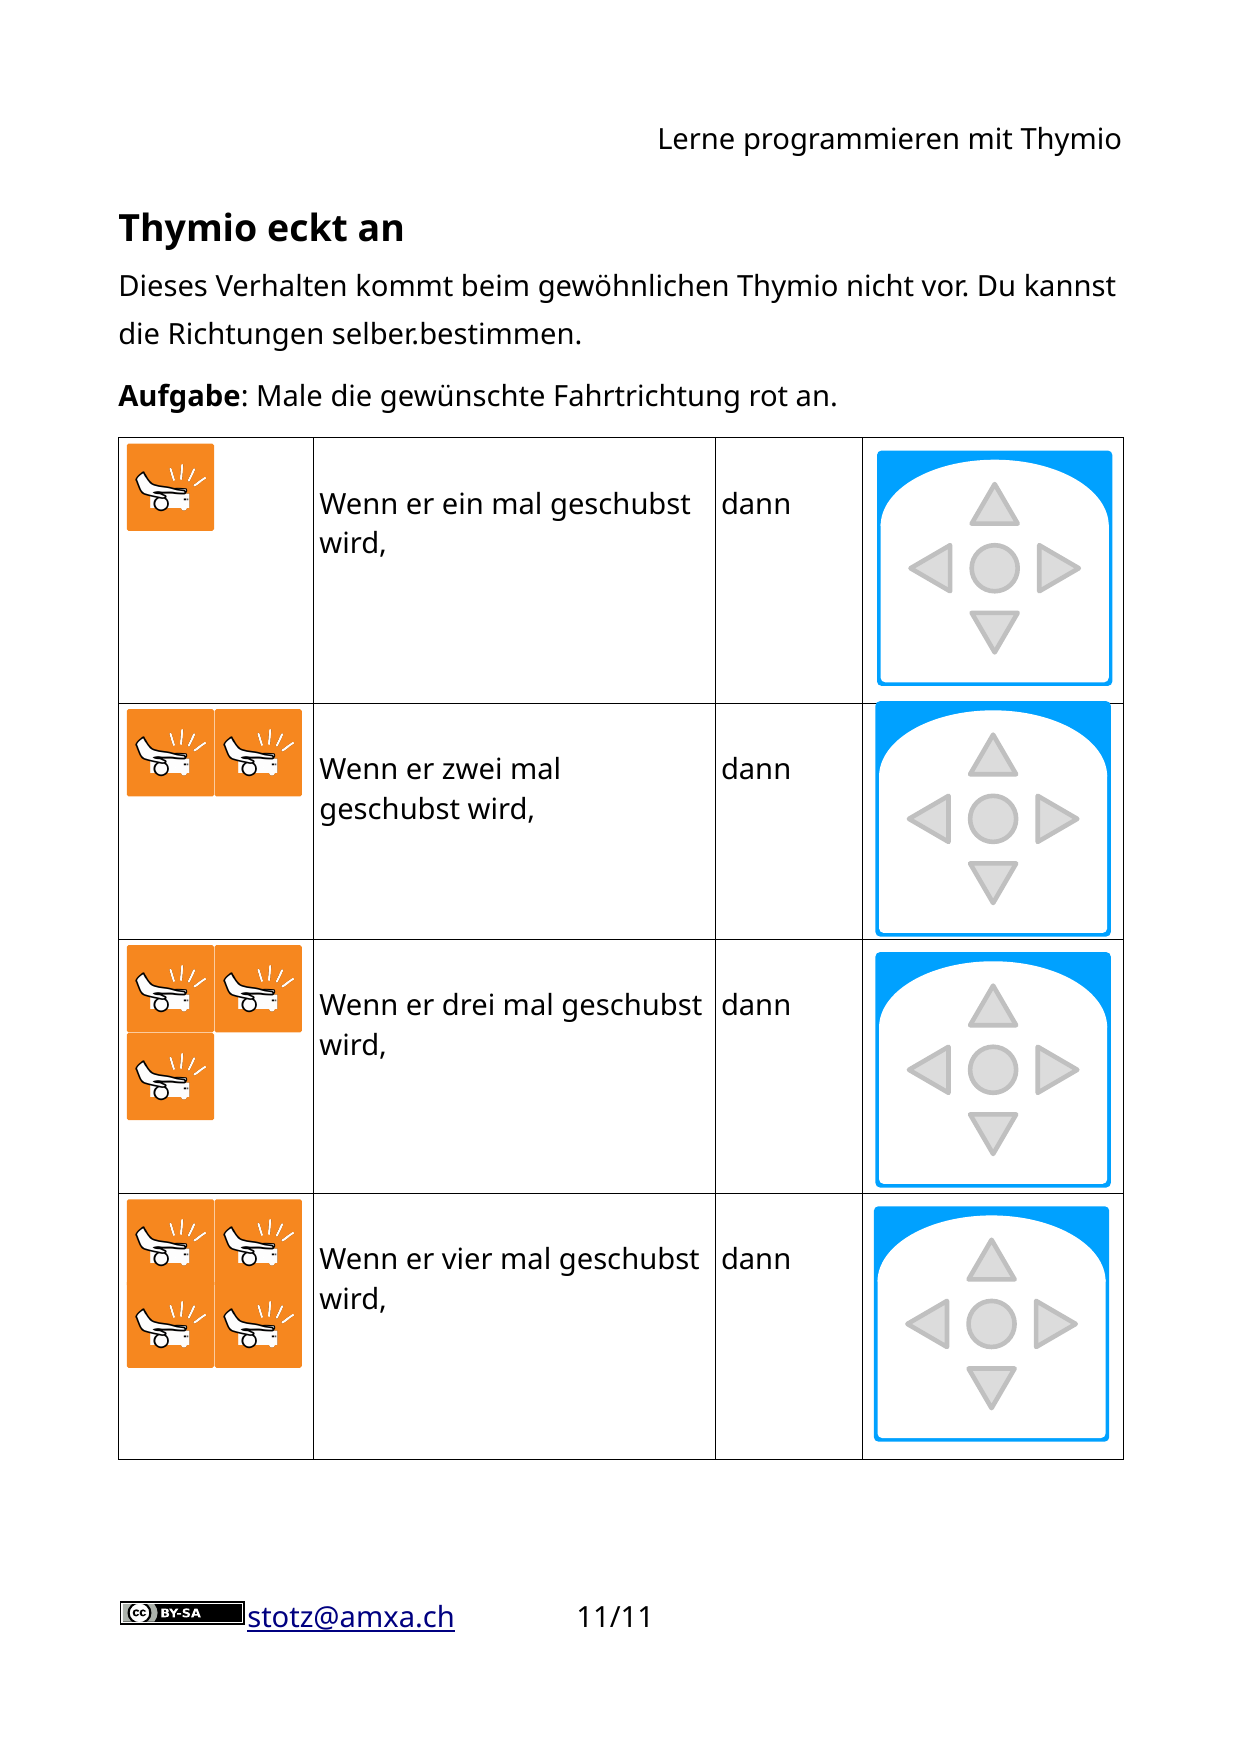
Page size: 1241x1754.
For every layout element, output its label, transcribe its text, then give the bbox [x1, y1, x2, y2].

table_header [863, 438, 1123, 703]
subtitle Thymio eckt an [118, 202, 1122, 253]
table_header Wenn er ein mal geschubst wird, [314, 438, 715, 703]
text Dieses Verhalten kommt beim gewöhnlichen Thymio nicht vor. Du kannst die Richtungen selber.bestimmen. [118, 265, 1122, 353]
table_cell [863, 1194, 1123, 1459]
table_cell [119, 704, 313, 939]
table_cell Wenn er zwei mal geschubst wird, [314, 704, 715, 939]
table_header dann [716, 438, 862, 703]
table_cell dann [716, 704, 862, 939]
table_cell [119, 1194, 313, 1459]
table_cell [119, 940, 313, 1193]
table_header [119, 438, 313, 703]
text Aufgabe: Male die gewünschte Fahrtrichtung rot an. [118, 375, 1122, 415]
table_cell Wenn er vier mal geschubst wird, [314, 1194, 715, 1459]
table_cell dann [716, 1194, 862, 1459]
table_cell [863, 940, 1123, 1193]
table_cell dann [716, 940, 862, 1193]
table_cell [863, 704, 1123, 939]
table_cell Wenn er drei mal geschubst wird, [314, 940, 715, 1193]
